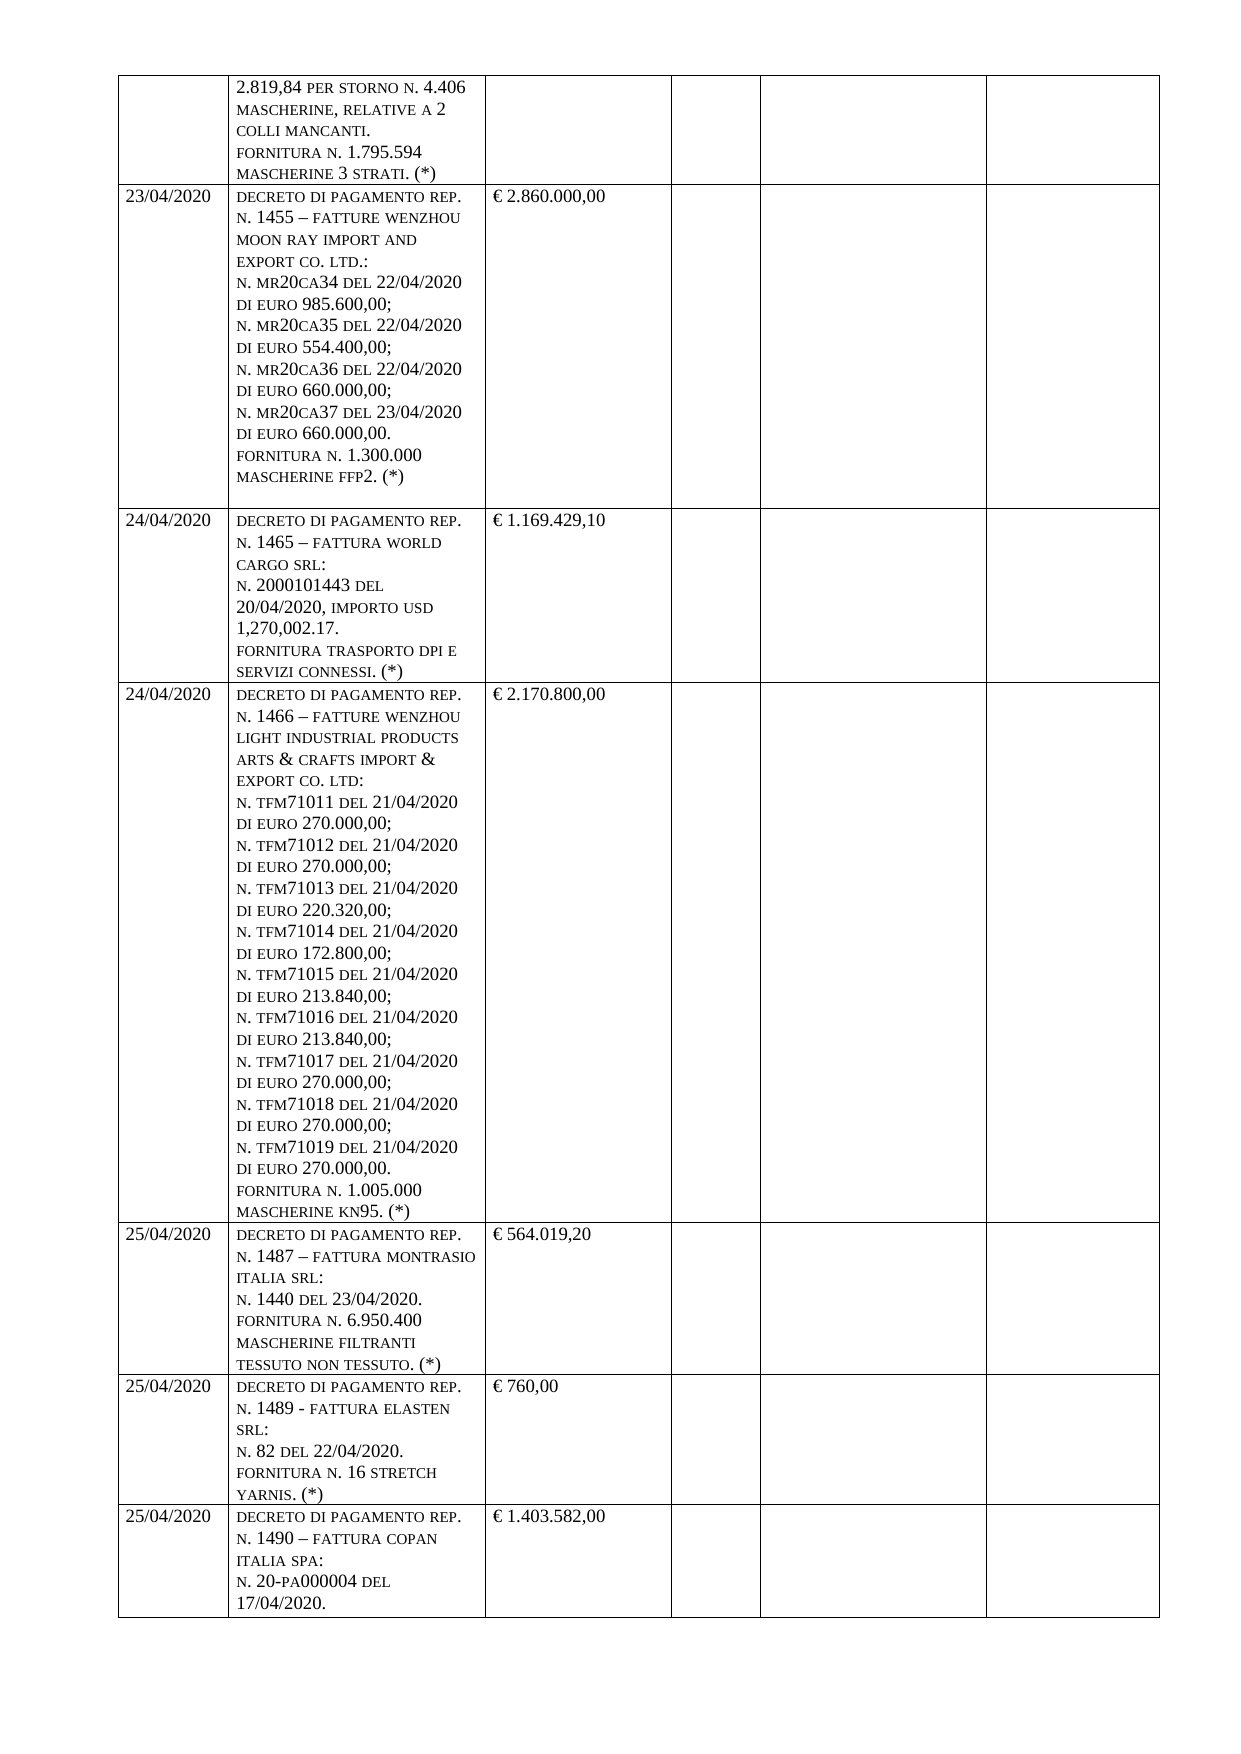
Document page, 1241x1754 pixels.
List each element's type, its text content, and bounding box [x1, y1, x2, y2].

table_cell 25/04/2020 [119, 1505, 228, 1617]
table_cell 25/04/2020 [119, 1375, 228, 1504]
table_cell [987, 683, 1159, 1222]
table_cell [486, 76, 671, 184]
table_cell € 1.169.429,10 [486, 509, 671, 682]
table_cell 2.819,84 per storno n. 4.406 mascherine, relative a 2 colli mancanti. fornitura n. 1.795.594 mascherine 3 strati. (*) [229, 76, 485, 184]
table_cell € 760,00 [486, 1375, 671, 1504]
table_cell 24/04/2020 [119, 683, 228, 1222]
table_cell [119, 76, 228, 184]
table_cell [761, 185, 986, 508]
table_cell 23/04/2020 [119, 185, 228, 508]
table_cell [672, 509, 760, 682]
table_cell [761, 683, 986, 1222]
table_cell [672, 1375, 760, 1504]
table_cell € 2.170.800,00 [486, 683, 671, 1222]
table_cell € 1.403.582,00 [486, 1505, 671, 1617]
table_cell [672, 76, 760, 184]
table_cell decreto di pagamento rep. n. 1487 – fattura montrasio italia srl: n. 1440 del 23/04/2020. fornitura n. 6.950.400 mascherine filtranti tessuto non tessuto. (*) [229, 1223, 485, 1374]
table_cell [761, 1375, 986, 1504]
table_cell € 2.860.000,00 [486, 185, 671, 508]
table_cell [987, 1505, 1159, 1617]
table_cell 24/04/2020 [119, 509, 228, 682]
table_cell [987, 185, 1159, 508]
table_cell [987, 1375, 1159, 1504]
table_cell [987, 1223, 1159, 1374]
table_cell [987, 509, 1159, 682]
table_cell [761, 509, 986, 682]
table_cell decreto di pagamento rep. n. 1455 – fatture wenzhou moon ray import and export co. ltd.: n. mr20ca34 del 22/04/2020 di euro 985.600,00; n. mr20ca35 del 22/04/2020 di euro 554.400,00; n. mr20ca36 del 22/04/2020 di euro 660.000,00; n. mr20ca37 del 23/04/2020 di euro 660.000,00. fornitura n. 1.300.000 mascherine ffp2. (*) [229, 185, 485, 508]
table_cell [987, 76, 1159, 184]
table_cell [761, 76, 986, 184]
table_cell [672, 185, 760, 508]
table_cell decreto di pagamento rep. n. 1490 – fattura copan italia spa: n. 20-pa000004 del 17/04/2020. [229, 1505, 485, 1617]
table_cell decreto di pagamento rep. n. 1466 – fatture wenzhou light industrial products arts & crafts import & export co. ltd: n. tfm71011 del 21/04/2020 di euro 270.000,00; n. tfm71012 del 21/04/2020 di euro 270.000,00; n. tfm71013 del 21/04/2020 di euro 220.320,00; n. tfm71014 del 21/04/2020 di euro 172.800,00; n. tfm71015 del 21/04/2020 di euro 213.840,00; n. tfm71016 del 21/04/2020 di euro 213.840,00; n. tfm71017 del 21/04/2020 di euro 270.000,00; n. tfm71018 del 21/04/2020 di euro 270.000,00; n. tfm71019 del 21/04/2020 di euro 270.000,00. fornitura n. 1.005.000 mascherine kn95. (*) [229, 683, 485, 1222]
table_cell [672, 1505, 760, 1617]
table_cell [761, 1223, 986, 1374]
table_cell decreto di pagamento rep. n. 1465 – fattura world cargo srl: n. 2000101443 del 20/04/2020, importo usd 1,270,002.17. fornitura trasporto dpi e servizi connessi. (*) [229, 509, 485, 682]
table_cell [761, 1505, 986, 1617]
table_cell decreto di pagamento rep. n. 1489 - fattura elasten srl: n. 82 del 22/04/2020. fornitura n. 16 stretch yarnis. (*) [229, 1375, 485, 1504]
table_cell [672, 1223, 760, 1374]
table_cell [672, 683, 760, 1222]
table_cell 25/04/2020 [119, 1223, 228, 1374]
table_cell € 564.019,20 [486, 1223, 671, 1374]
